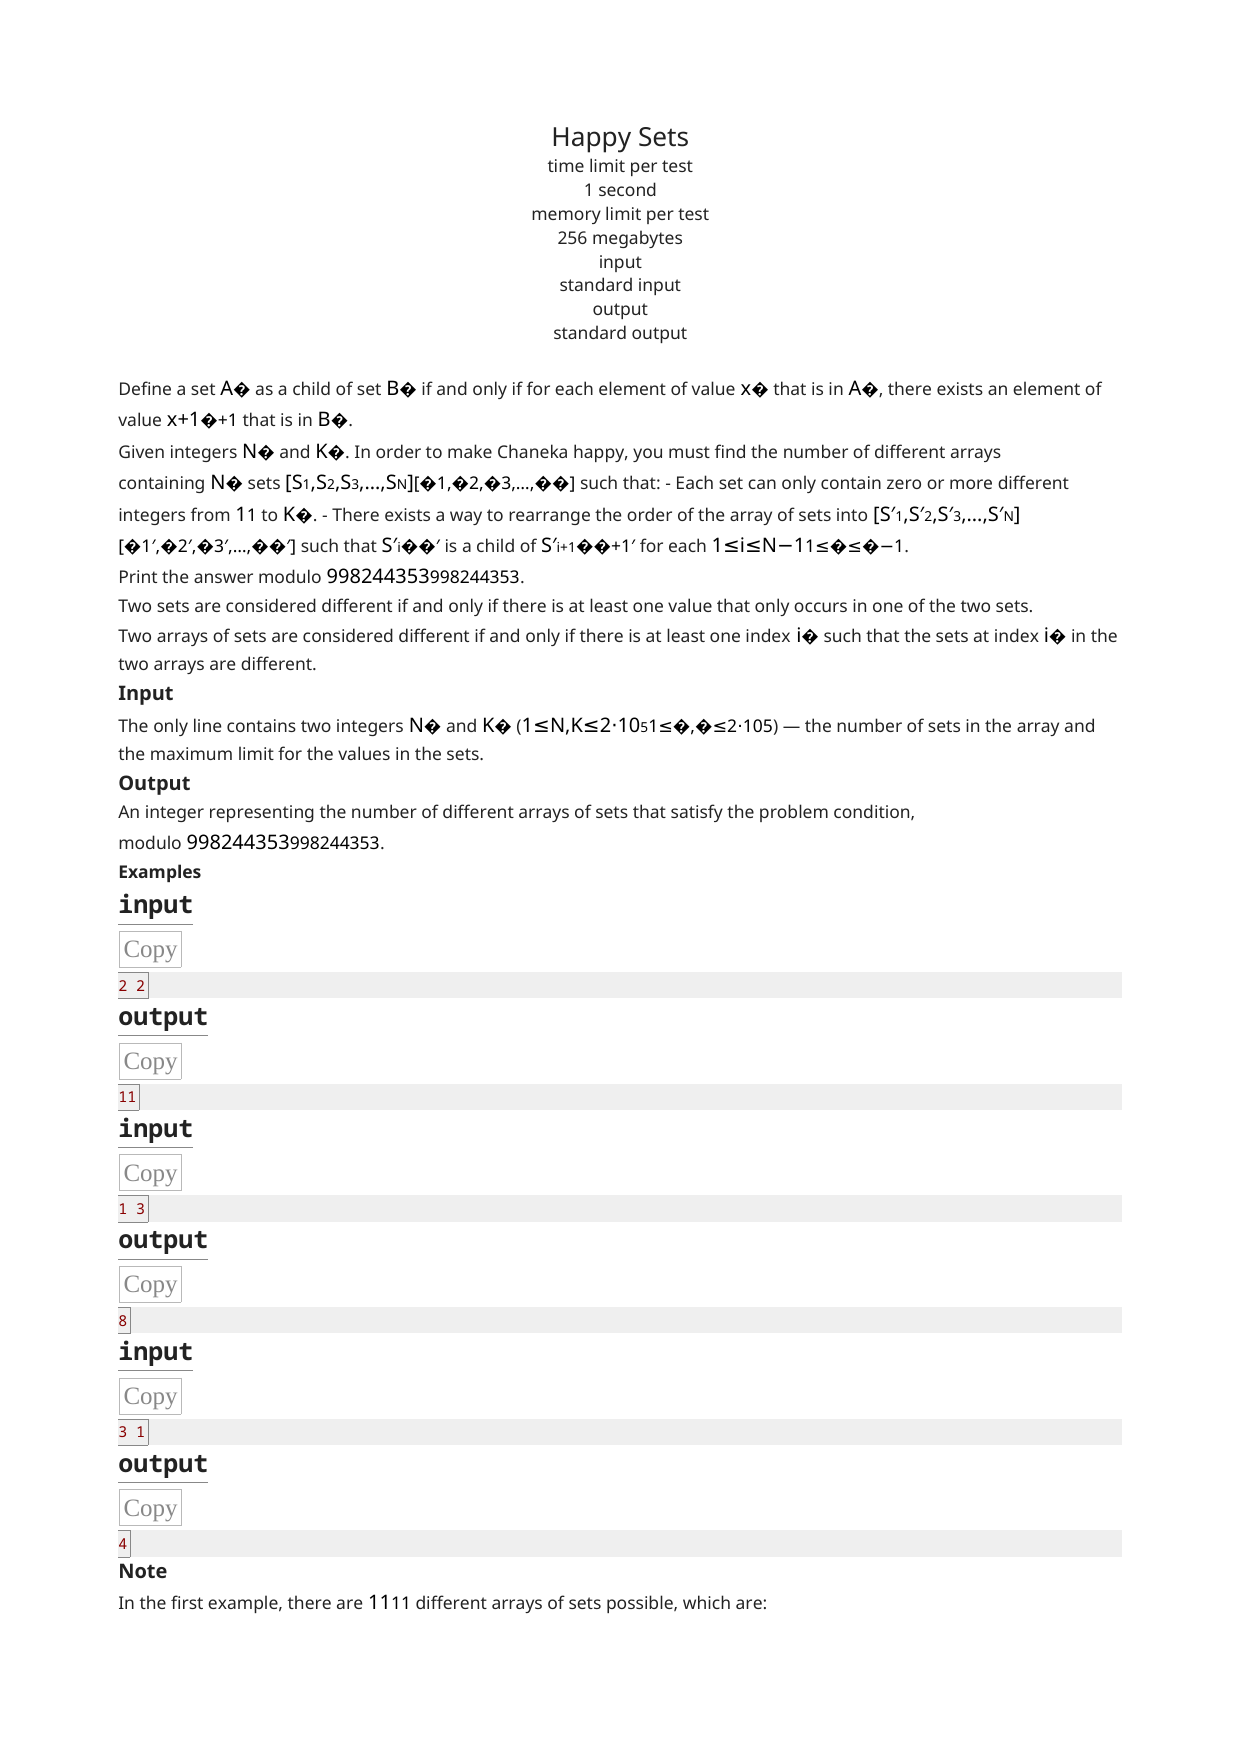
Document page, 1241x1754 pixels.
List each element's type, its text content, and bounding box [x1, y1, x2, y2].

text Two arrays of sets are considered different if and only if there is at least one index i� such that the sets at index i� in the two arrays are different. [118, 621, 1122, 676]
text An integer representing the number of different arrays of sets that satisfy the problem condition, modulo 998244353998244353. [118, 800, 1122, 855]
text [131, 1307, 1122, 1333]
text Happy Sets [118, 118, 1122, 154]
text Copy [120, 1155, 181, 1190]
text output [118, 998, 1122, 1036]
text output [118, 297, 1122, 321]
text output [118, 1222, 1122, 1259]
text 1 3 [118, 1196, 148, 1222]
text [149, 972, 1122, 998]
text input [118, 249, 1122, 273]
text 2 2 [118, 973, 148, 998]
text standard input [118, 273, 1122, 297]
text [182, 1042, 1121, 1079]
text Two sets are considered different if and only if there is at least one value that only occurs in one of the two sets. [118, 594, 1122, 617]
text time limit per test [118, 154, 1122, 178]
text 11 [118, 1085, 139, 1110]
text 4 [118, 1531, 130, 1557]
text Copy [120, 1379, 181, 1414]
text 1 second [118, 178, 1122, 202]
text 3 1 [118, 1420, 148, 1445]
text [182, 1489, 1121, 1526]
text memory limit per test [118, 202, 1122, 225]
text [182, 931, 1121, 967]
text Note [118, 1557, 1122, 1584]
text In the first example, there are 1111 different arrays of sets possible, which are: [118, 1588, 1122, 1616]
text Copy [120, 1267, 181, 1302]
text [182, 1154, 1121, 1191]
text 8 [118, 1308, 130, 1333]
text Output [118, 769, 1122, 796]
text Copy [120, 1044, 181, 1079]
text [149, 1195, 1122, 1222]
text [182, 1266, 1121, 1302]
text standard output [118, 321, 1122, 345]
text [149, 1419, 1122, 1445]
text [140, 1084, 1122, 1110]
text [131, 1530, 1122, 1557]
text Copy [120, 1490, 181, 1525]
text input [118, 1333, 1122, 1371]
text Input [118, 679, 1122, 707]
text Print the answer modulo 998244353998244353. [118, 562, 1122, 589]
text Define a set A� as a child of set B� if and only if for each element of value x� that is in A�, there exists an element of value x+1�+1 that is in B�. [118, 374, 1122, 433]
text [182, 1377, 1121, 1414]
text input [118, 1110, 1122, 1147]
text Given integers N� and K�. In order to make Chaneka happy, you must find the number of different arrays containing N� sets [S1,S2,S3,…,SN][�1,�2,�3,…,��] such that: - Each set can only contain zero or more different integers from 11 to K�. - There exists a way to rearrange the order of the array of sets into [S′1,S′2,S′3,…,S′N][�1′,�2′,�3′,…,��′] such that S′i��′ is a child of S′i+1��+1′ for each 1≤i≤N−11≤�≤�−1. [118, 437, 1122, 558]
text The only line contains two integers N� and K� (1≤N,K≤2⋅1051≤�,�≤2⋅105) — the number of sets in the array and the maximum limit for the values in the sets. [118, 711, 1122, 765]
text Examples [118, 859, 1122, 883]
text Copy [120, 932, 181, 967]
text input [118, 887, 1122, 924]
text 256 megabytes [118, 225, 1122, 249]
text output [118, 1445, 1122, 1482]
